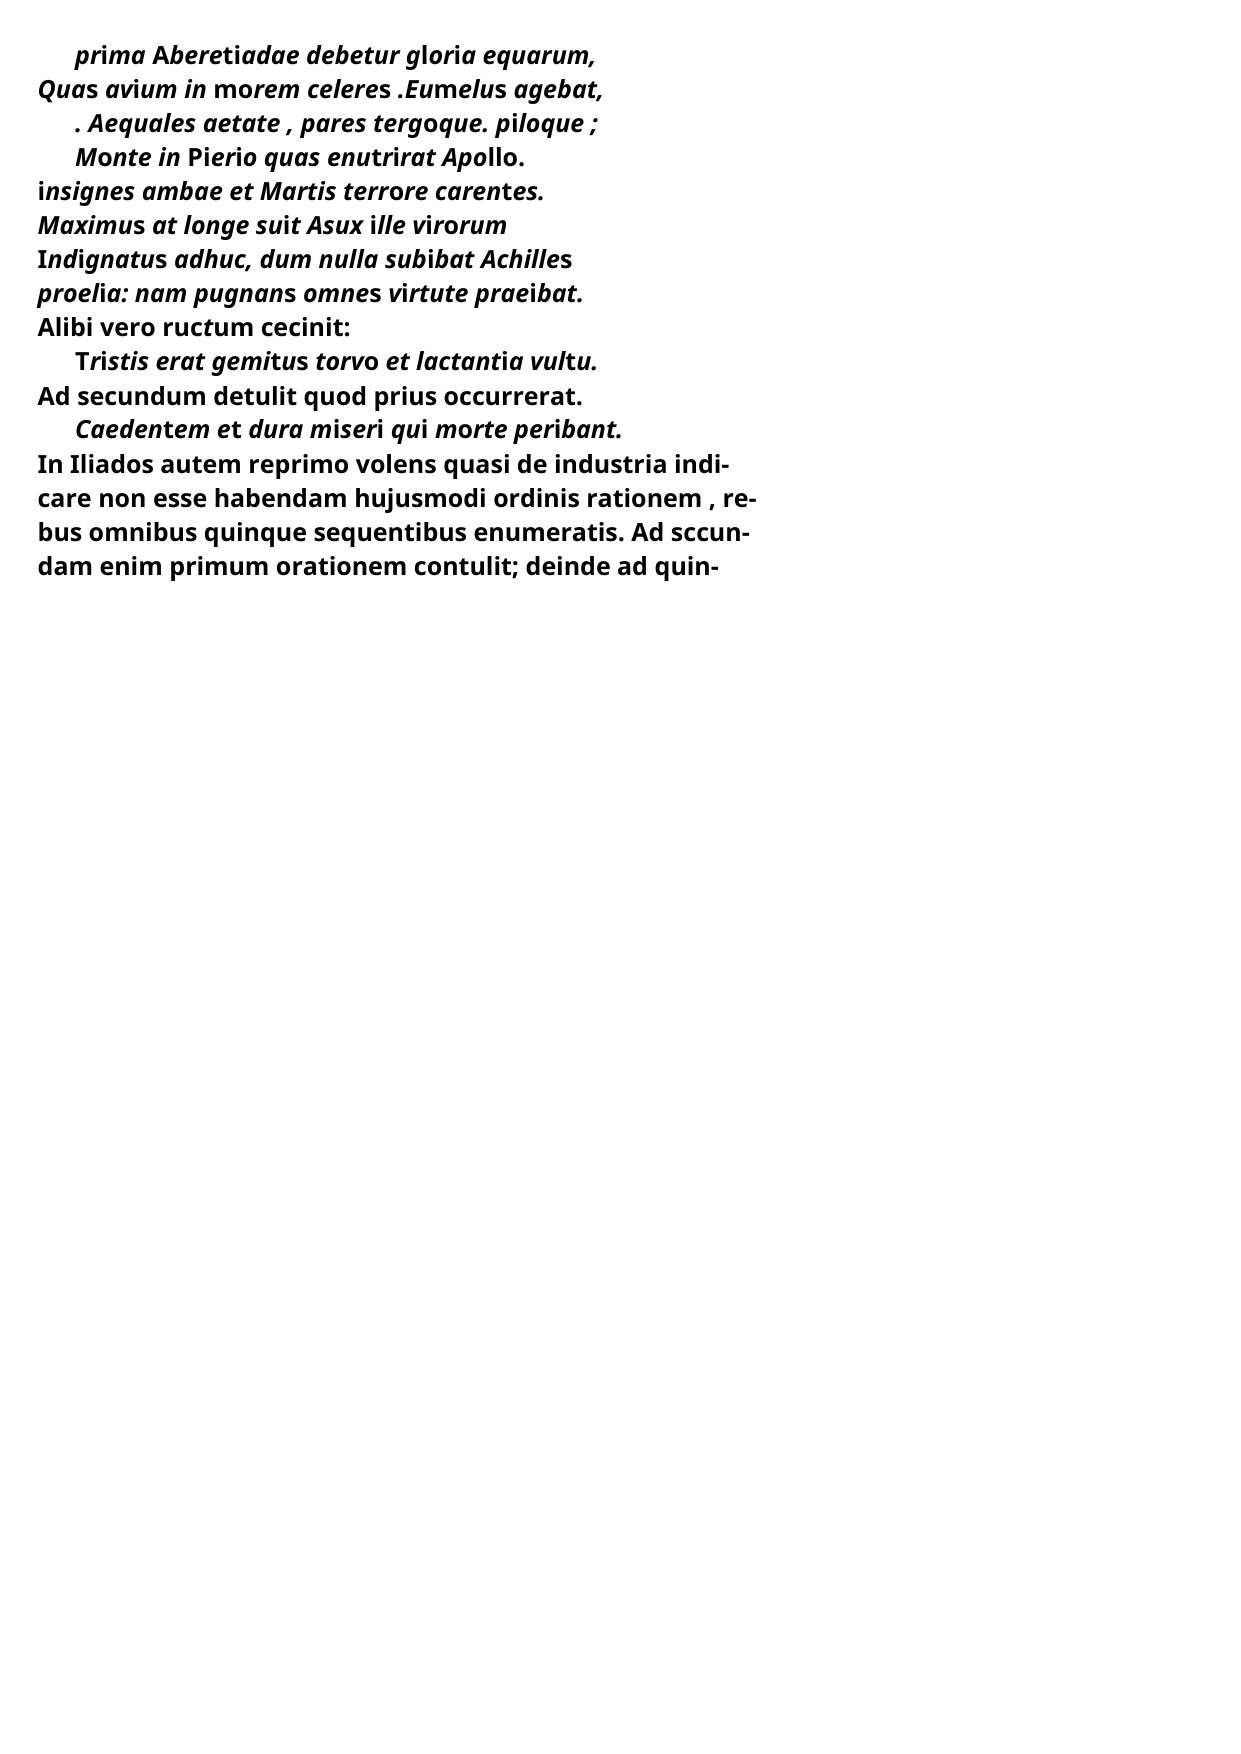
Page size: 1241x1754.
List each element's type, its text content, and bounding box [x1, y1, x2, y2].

text . Aequales aetate , pares tergoque. piloque ; [37, 106, 1203, 140]
text Ad secundum detulit quod prius occurrerat. [37, 378, 1203, 412]
text Tristis erat gemitus torvo et lactantia vultu. [37, 344, 1203, 378]
text Alibi vero ructum cecinit: [37, 310, 1203, 344]
text In Iliados autem reprimo volens quasi de industria indi- care non esse habendam hujusmodi ordinis rationem , re- bus omnibus quinque sequentibus enumeratis. Ad sccun- dam enim primum orationem contulit; deinde ad quin- [37, 446, 1203, 582]
text Monte in Pierio quas enutrirat Apollo. insignes ambae et Martis terrore carentes. Maximus at longe suit Asux ille virorum Indignatus adhuc, dum nulla subibat Achilles proelia: nam pugnans omnes virtute praeibat. [37, 140, 1203, 310]
text prima Aberetiadae debetur gloria equarum, Quas avium in morem celeres .Eumelus agebat, [37, 37, 1203, 106]
text Caedentem et dura miseri qui morte peribant. [37, 412, 1203, 446]
